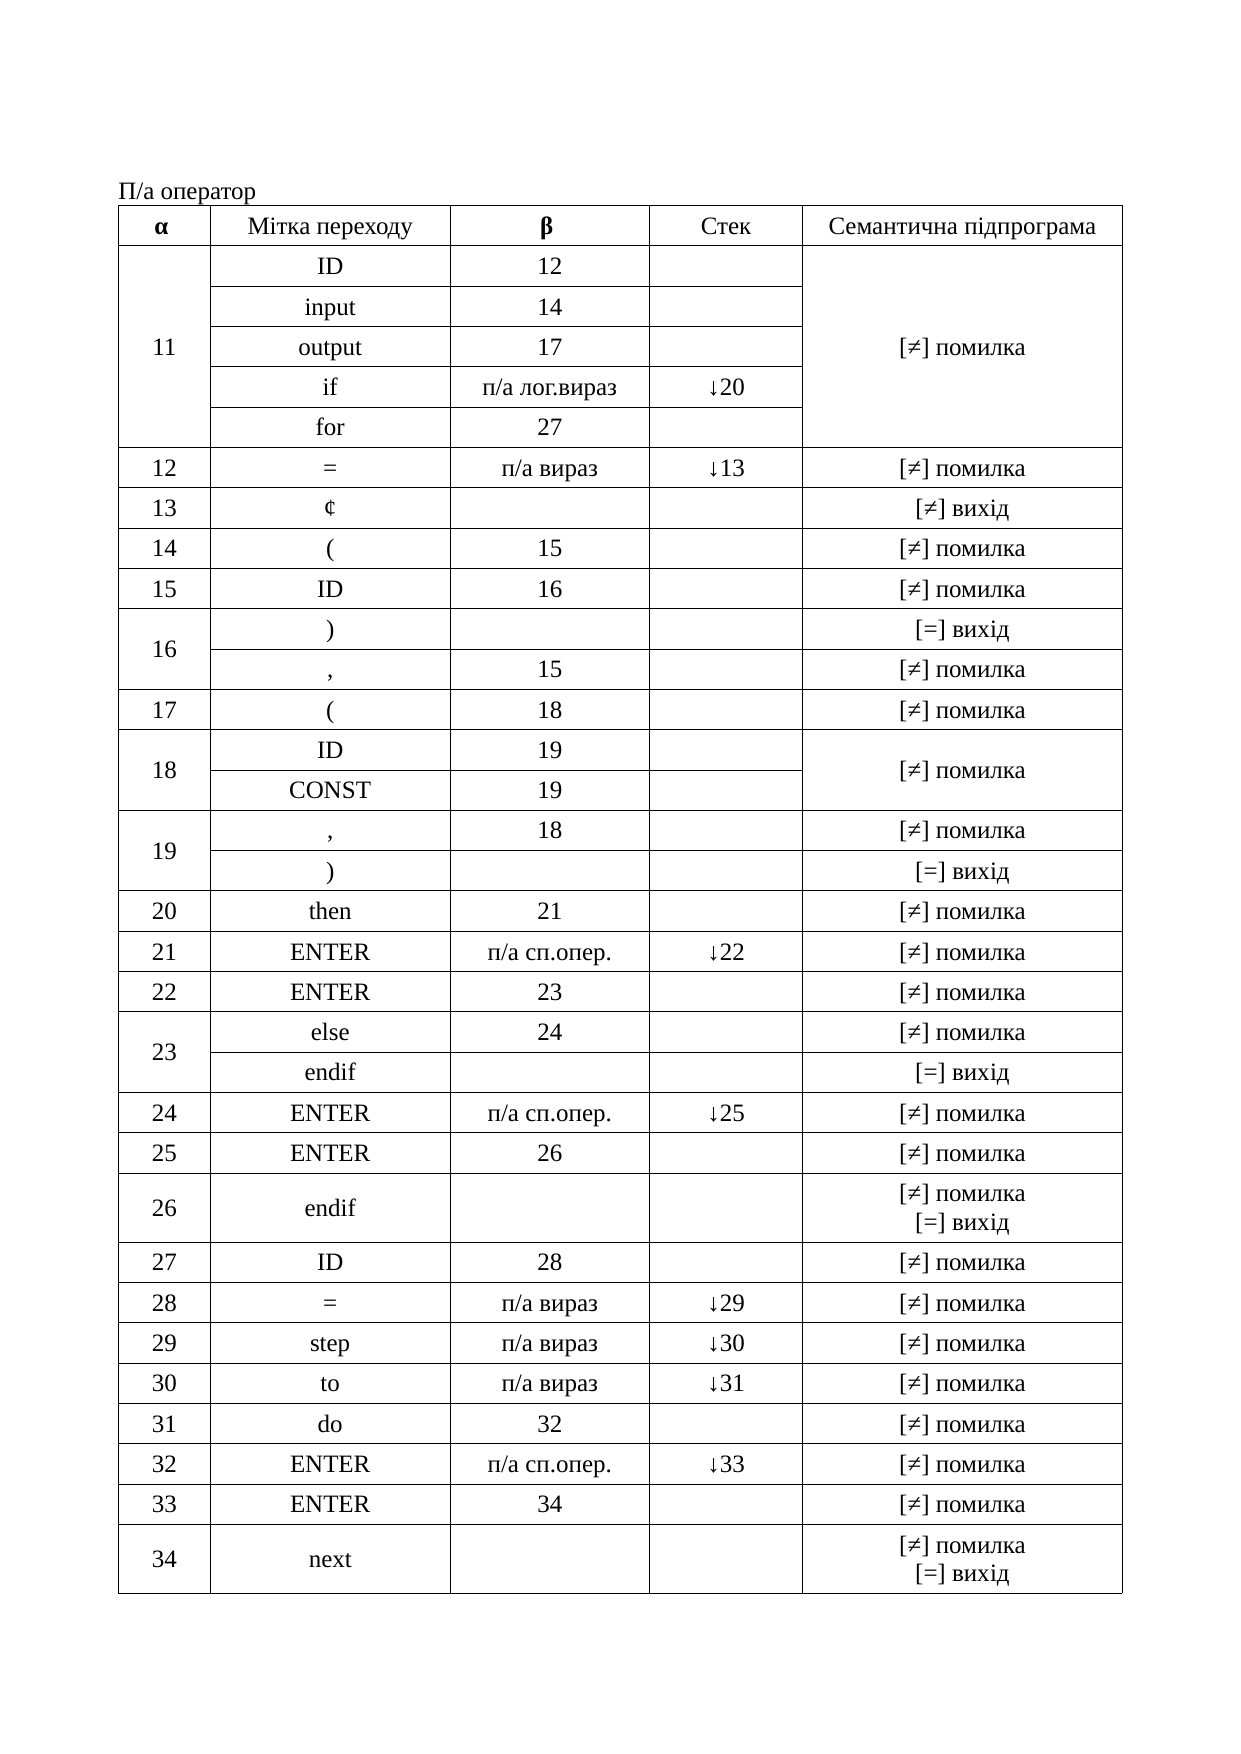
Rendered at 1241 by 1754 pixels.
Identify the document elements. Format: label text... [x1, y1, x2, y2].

table_cell ENTER [211, 1485, 450, 1524]
table_cell ↓33 [650, 1444, 802, 1483]
table_cell 18 [451, 690, 649, 729]
table_cell [≠] вихід [803, 488, 1122, 528]
table_cell [451, 609, 649, 648]
table_cell [451, 488, 649, 528]
table_cell 32 [119, 1444, 210, 1483]
table_cell 19 [451, 730, 649, 769]
table_cell [650, 1174, 802, 1242]
table_cell [650, 650, 802, 689]
table_cell 24 [119, 1093, 210, 1132]
table_cell 27 [119, 1243, 210, 1282]
table_cell ( [211, 690, 450, 729]
table_cell 34 [119, 1525, 210, 1593]
table_cell ENTER [211, 1444, 450, 1483]
table_cell ID [211, 246, 450, 286]
table_cell 21 [451, 891, 649, 931]
table_cell [650, 569, 802, 608]
table_cell п/а сп.опер. [451, 932, 649, 971]
table_cell ENTER [211, 1133, 450, 1173]
table_cell [650, 246, 802, 286]
table_cell 31 [119, 1404, 210, 1443]
table_cell [650, 327, 802, 366]
table_cell 19 [119, 811, 210, 890]
table_header Стек [650, 206, 802, 245]
table_cell ( [211, 529, 450, 568]
table_cell ) [211, 851, 450, 890]
table_cell п/а вираз [451, 1283, 649, 1322]
table_cell [≠] помилка [803, 448, 1122, 487]
table_cell [≠] помилка [803, 1404, 1122, 1443]
table_cell 14 [119, 529, 210, 568]
table_header β [451, 206, 649, 245]
table_cell [≠] помилка [=] вихід [803, 1525, 1122, 1593]
table_cell [≠] помилка [803, 1243, 1122, 1282]
table_cell [650, 529, 802, 568]
table_cell 12 [451, 246, 649, 286]
table_cell [≠] помилка [803, 1093, 1122, 1132]
table_cell then [211, 891, 450, 931]
table_cell п/а сп.опер. [451, 1444, 649, 1483]
table_cell 15 [119, 569, 210, 608]
table_cell [≠] помилка [803, 730, 1122, 810]
table_cell 28 [119, 1283, 210, 1322]
table_cell [≠] помилка [803, 1283, 1122, 1322]
table_cell for [211, 408, 450, 447]
table_cell п/а вираз [451, 1323, 649, 1363]
table_cell ↓30 [650, 1323, 802, 1363]
table_cell 26 [119, 1174, 210, 1242]
table_header Семантична підпрограма [803, 206, 1122, 245]
table_cell [≠] помилка [803, 246, 1122, 447]
table_cell [≠] помилка [803, 1485, 1122, 1524]
table_cell [650, 771, 802, 810]
table_cell [≠] помилка [803, 972, 1122, 1011]
table_cell п/а сп.опер. [451, 1093, 649, 1132]
table_cell 16 [451, 569, 649, 608]
table_cell 33 [119, 1485, 210, 1524]
table_cell [≠] помилка [=] вихід [803, 1174, 1122, 1242]
table_cell [≠] помилка [803, 1133, 1122, 1173]
table_cell [650, 1404, 802, 1443]
table_cell [650, 851, 802, 890]
table_cell 11 [119, 246, 210, 447]
table_cell = [211, 1283, 450, 1322]
table_cell [≠] помилка [803, 811, 1122, 850]
table_cell [650, 1012, 802, 1052]
table_cell 18 [451, 811, 649, 850]
table_cell 24 [451, 1012, 649, 1052]
table_cell 18 [119, 730, 210, 810]
table_cell [≠] помилка [803, 891, 1122, 931]
table_cell endif [211, 1174, 450, 1242]
table_cell 23 [119, 1012, 210, 1092]
table_cell , [211, 650, 450, 689]
table_cell [650, 1485, 802, 1524]
table_cell ↓25 [650, 1093, 802, 1132]
table_cell [650, 1133, 802, 1173]
table_cell next [211, 1525, 450, 1593]
table_cell CONST [211, 771, 450, 810]
table_cell [650, 972, 802, 1011]
table_cell do [211, 1404, 450, 1443]
table_cell [650, 690, 802, 729]
table_cell [650, 488, 802, 528]
table_cell [650, 408, 802, 447]
table_cell 21 [119, 932, 210, 971]
table_cell [≠] помилка [803, 1323, 1122, 1363]
table_cell [≠] помилка [803, 932, 1122, 971]
table_cell 30 [119, 1364, 210, 1403]
table_cell 28 [451, 1243, 649, 1282]
table_cell endif [211, 1053, 450, 1092]
table_cell 13 [119, 488, 210, 528]
table_cell [=] вихід [803, 609, 1122, 648]
table_cell 17 [451, 327, 649, 366]
table_cell 16 [119, 609, 210, 689]
table_cell [≠] помилка [803, 650, 1122, 689]
table_cell ID [211, 1243, 450, 1282]
table_cell 26 [451, 1133, 649, 1173]
table_cell [≠] помилка [803, 1364, 1122, 1403]
table_cell [≠] помилка [803, 529, 1122, 568]
table_cell 12 [119, 448, 210, 487]
table_cell [650, 1053, 802, 1092]
table_cell [650, 811, 802, 850]
table_cell ↓29 [650, 1283, 802, 1322]
table_cell ↓22 [650, 932, 802, 971]
table_cell , [211, 811, 450, 850]
table_cell ID [211, 730, 450, 769]
table_cell 25 [119, 1133, 210, 1173]
table_cell [650, 1243, 802, 1282]
table_cell [≠] помилка [803, 1012, 1122, 1052]
table_cell [≠] помилка [803, 1444, 1122, 1483]
table_cell [650, 730, 802, 769]
table_cell 15 [451, 650, 649, 689]
table_cell [650, 287, 802, 326]
table_cell п/а вираз [451, 1364, 649, 1403]
table_cell [650, 609, 802, 648]
table_cell 15 [451, 529, 649, 568]
table_cell [451, 851, 649, 890]
table_cell 23 [451, 972, 649, 1011]
table_cell ID [211, 569, 450, 608]
table_cell 27 [451, 408, 649, 447]
text П/а оператор [118, 176, 1122, 205]
table_cell п/а лог.вираз [451, 367, 649, 407]
table_cell ¢ [211, 488, 450, 528]
table_cell 22 [119, 972, 210, 1011]
table_cell ↓20 [650, 367, 802, 407]
table_header α [119, 206, 210, 245]
table_cell [≠] помилка [803, 690, 1122, 729]
table_cell п/а вираз [451, 448, 649, 487]
table_cell ↓31 [650, 1364, 802, 1403]
table_cell [451, 1174, 649, 1242]
table_cell [=] вихід [803, 1053, 1122, 1092]
table_cell = [211, 448, 450, 487]
table_cell else [211, 1012, 450, 1052]
table_cell input [211, 287, 450, 326]
table_cell [451, 1525, 649, 1593]
table_cell 20 [119, 891, 210, 931]
table_cell [650, 1525, 802, 1593]
table_cell [650, 891, 802, 931]
table_cell ↓13 [650, 448, 802, 487]
table_cell to [211, 1364, 450, 1403]
table_cell step [211, 1323, 450, 1363]
table_cell [≠] помилка [803, 569, 1122, 608]
table_cell [=] вихід [803, 851, 1122, 890]
table_cell ENTER [211, 932, 450, 971]
table_cell 19 [451, 771, 649, 810]
table_cell ) [211, 609, 450, 648]
table_cell ENTER [211, 1093, 450, 1132]
table_cell [451, 1053, 649, 1092]
table_header Мітка переходу [211, 206, 450, 245]
table_cell 29 [119, 1323, 210, 1363]
table_cell output [211, 327, 450, 366]
table_cell ENTER [211, 972, 450, 1011]
table_cell 32 [451, 1404, 649, 1443]
table_cell if [211, 367, 450, 407]
table_cell 14 [451, 287, 649, 326]
table_cell 34 [451, 1485, 649, 1524]
table_cell 17 [119, 690, 210, 729]
